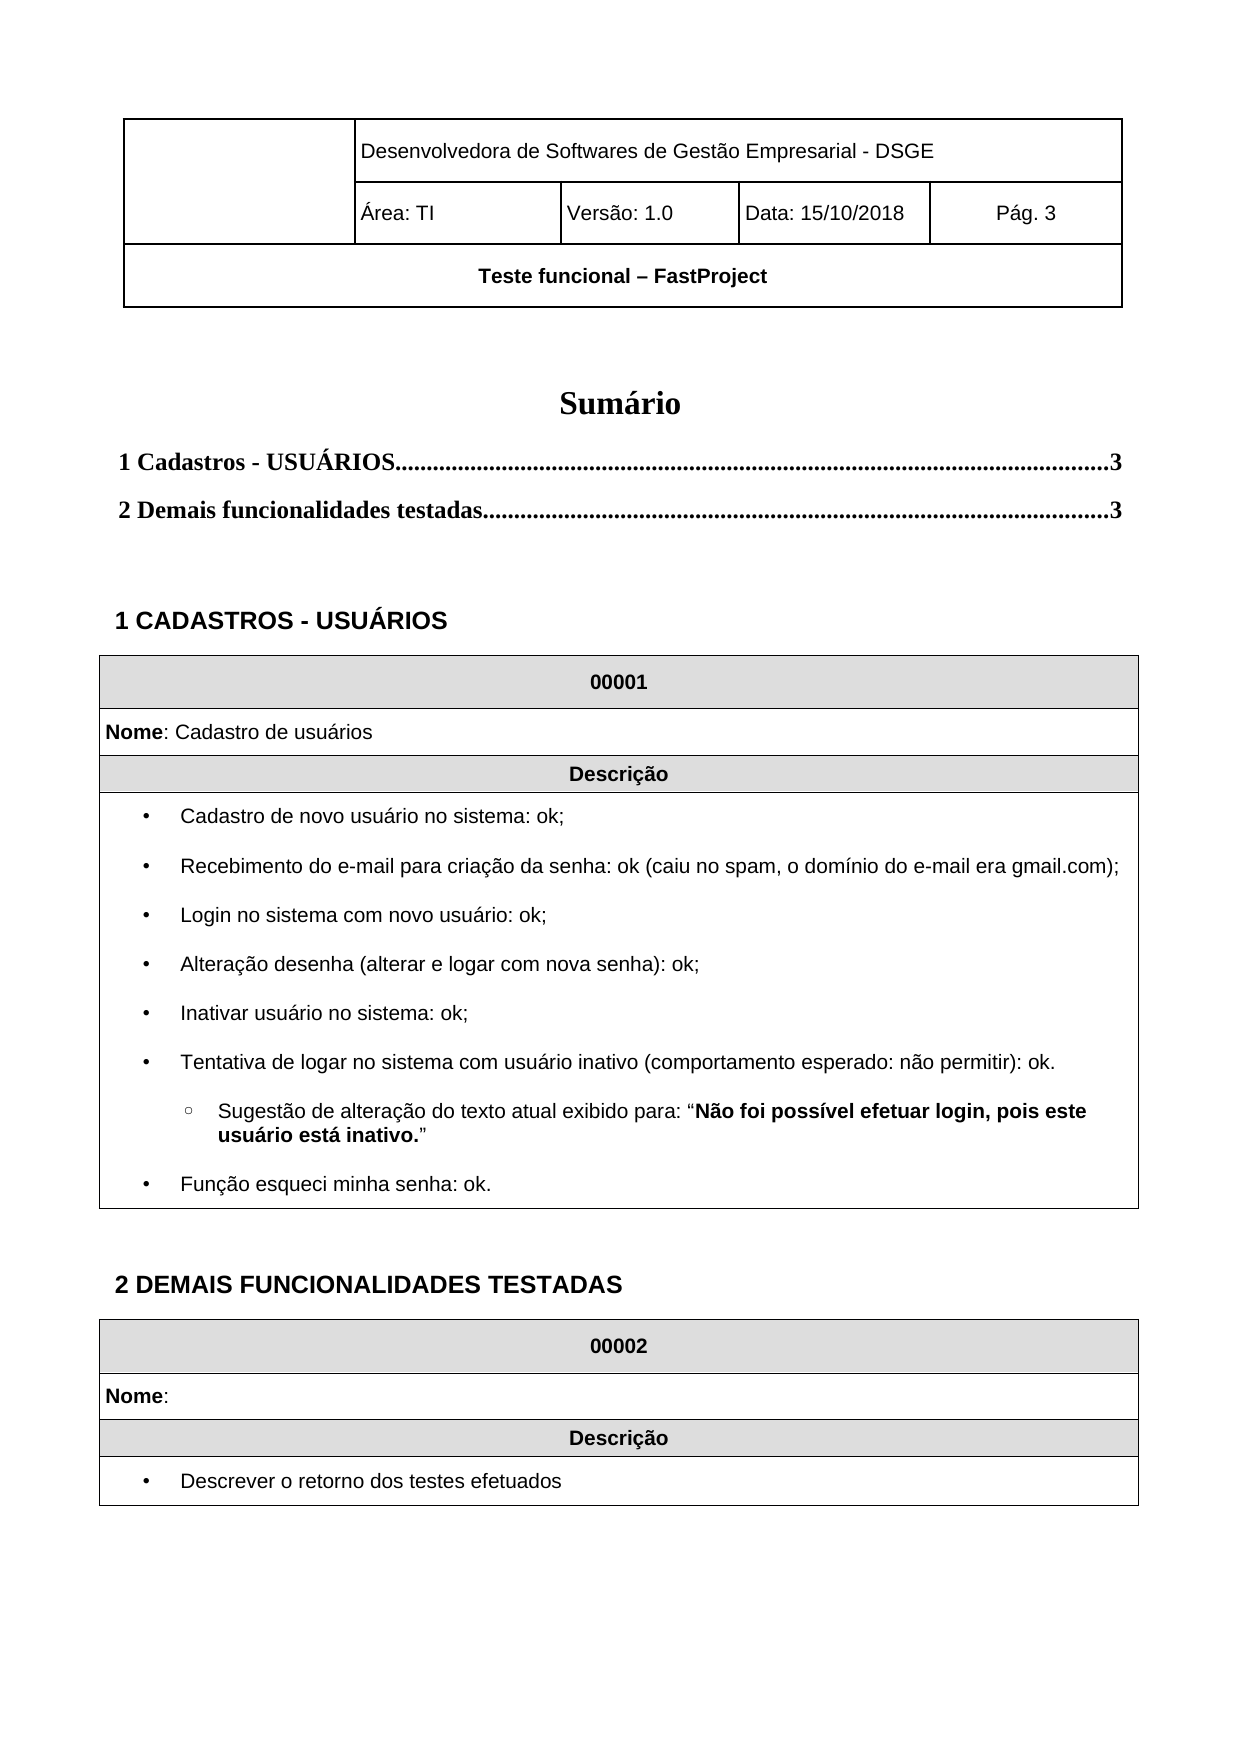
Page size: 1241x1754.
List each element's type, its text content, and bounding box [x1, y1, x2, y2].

subtitle Sumário [118, 383, 1122, 421]
subtitle Demais funcionalidades testadas [114, 1270, 1122, 1298]
table_header 00002 [100, 1320, 1138, 1372]
subtitle Cadastros - USUÁRIOS [114, 606, 1122, 634]
table_cell Descrição [100, 1420, 1138, 1456]
text 2 Demais funcionalidades testadas 3 [118, 496, 1122, 524]
table_cell Descrição [100, 756, 1138, 791]
table_header 00001 [100, 656, 1138, 708]
table_cell Nome: [100, 1374, 1138, 1419]
text 1 Cadastros - USUÁRIOS 3 [118, 447, 1122, 475]
table_cell Descrever o retorno dos testes efetuados [100, 1457, 1138, 1505]
table_cell Nome: Cadastro de usuários [100, 709, 1138, 755]
table_cell Cadastro de novo usuário no sistema: ok; Recebimento do e-mail para criação da senha: ok (caiu no spam, o domínio do e-mail era gmail.com); Login no sistema com novo usuário: ok; Alteração desenha (alterar e logar com nova senha): ok; Inativar usuário no sistema: ok; Tentativa de logar no sistema com usuário inativo (comportamento esperado: não permitir): ok. Sugestão de alteração do texto atual exibido para: “Não foi possível efetuar login, pois este usuário está inativo.” Função esqueci minha senha: ok. [100, 793, 1138, 1208]
